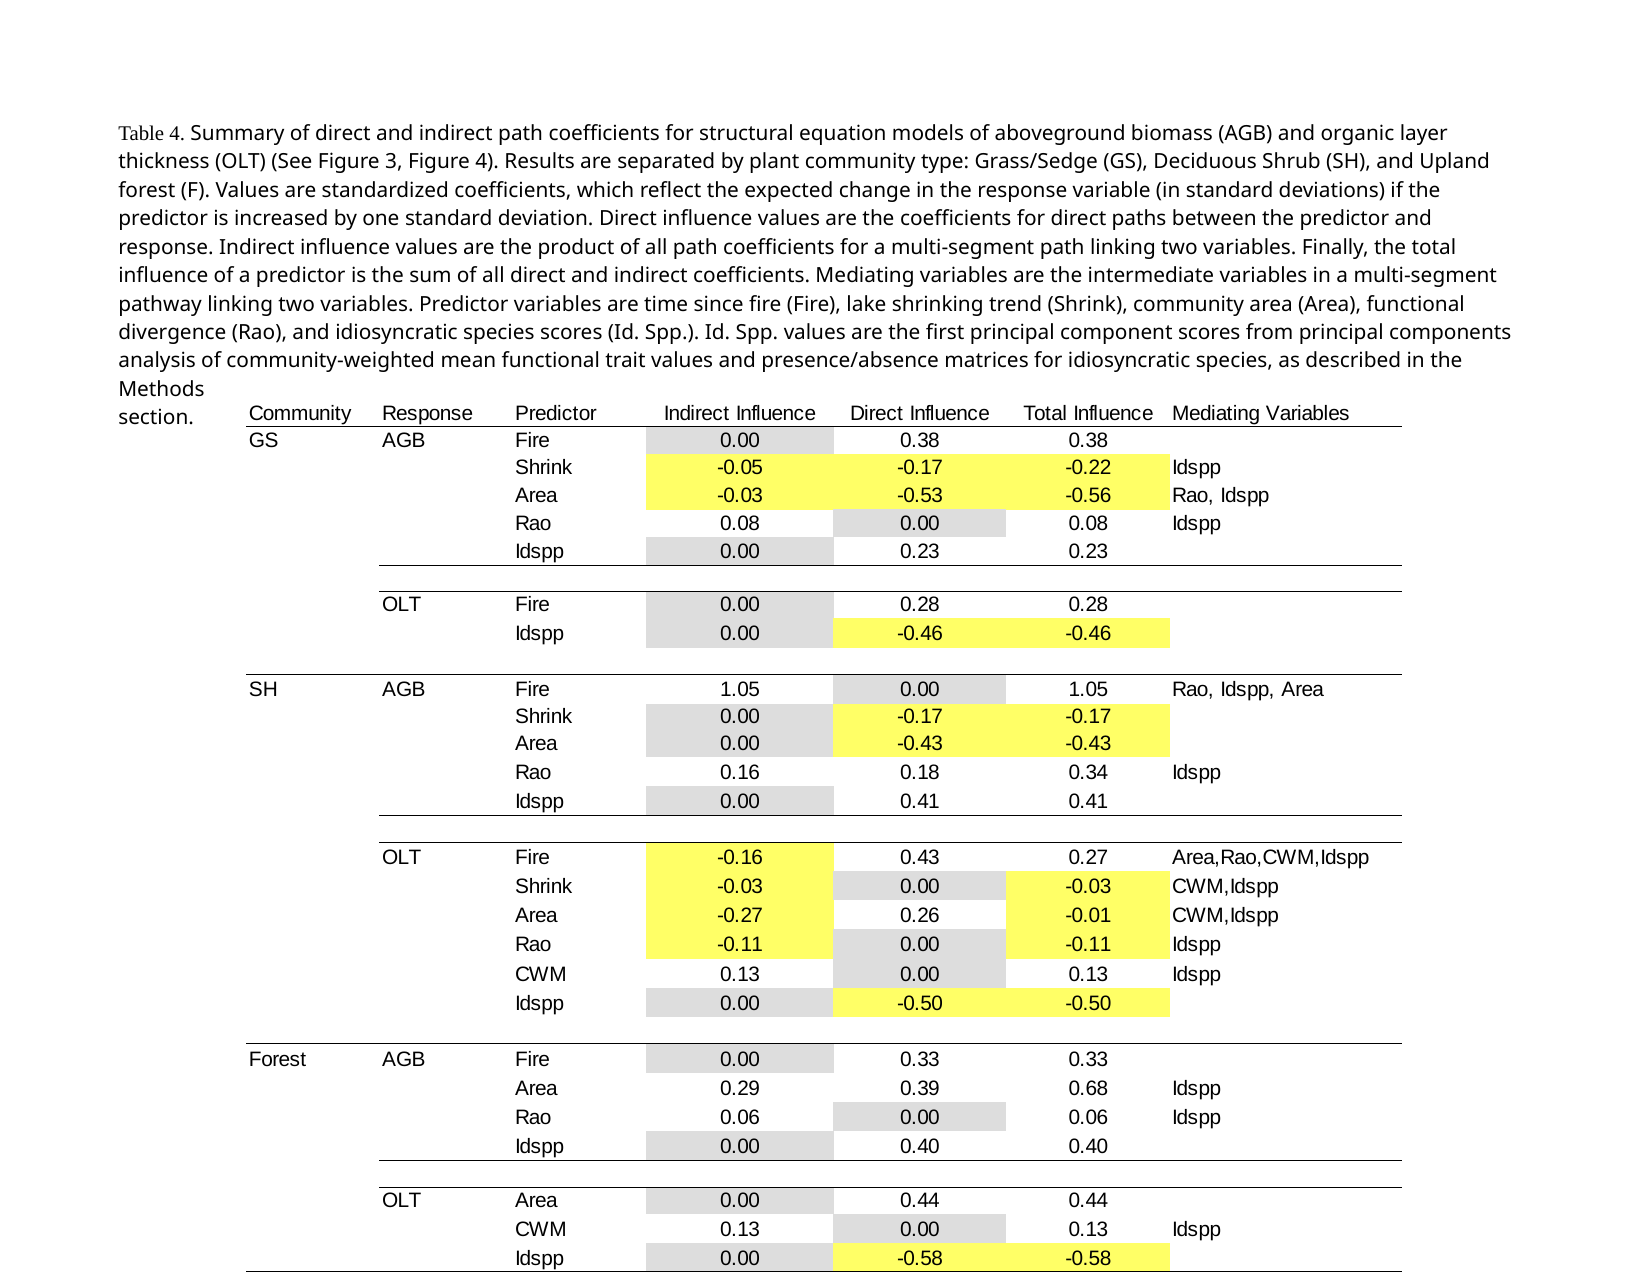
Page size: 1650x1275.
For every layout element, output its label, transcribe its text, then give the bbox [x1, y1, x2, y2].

text Table 4. Summary of direct and indirect path coefficients for structural equation models of aboveground biomass (AGB) and organic layer thickness (OLT) (See Figure 3, Figure 4). Results are separated by plant community type: Grass/Sedge (GS), Deciduous Shrub (SH), and Upland forest (F). Values are standardized coefficients, which reflect the expected change in the response variable (in standard deviations) if the predictor is increased by one standard deviation. Direct influence values are the coefficients for direct paths between the predictor and response. Indirect influence values are the product of all path coefficients for a multi-segment path linking two variables. Finally, the total influence of a predictor is the sum of all direct and indirect coefficients. Mediating variables are the intermediate variables in a multi-segment pathway linking two variables. Predictor variables are time since fire (Fire), lake shrinking trend (Shrink), community area (Area), functional divergence (Rao), and idiosyncratic species scores (Id. Spp.). Id. Spp. values are the first principal component scores from principal components analysis of community-weighted mean functional trait values and presence/absence matrices for idiosyncratic species, as described in the Methods section. [118, 118, 1532, 431]
